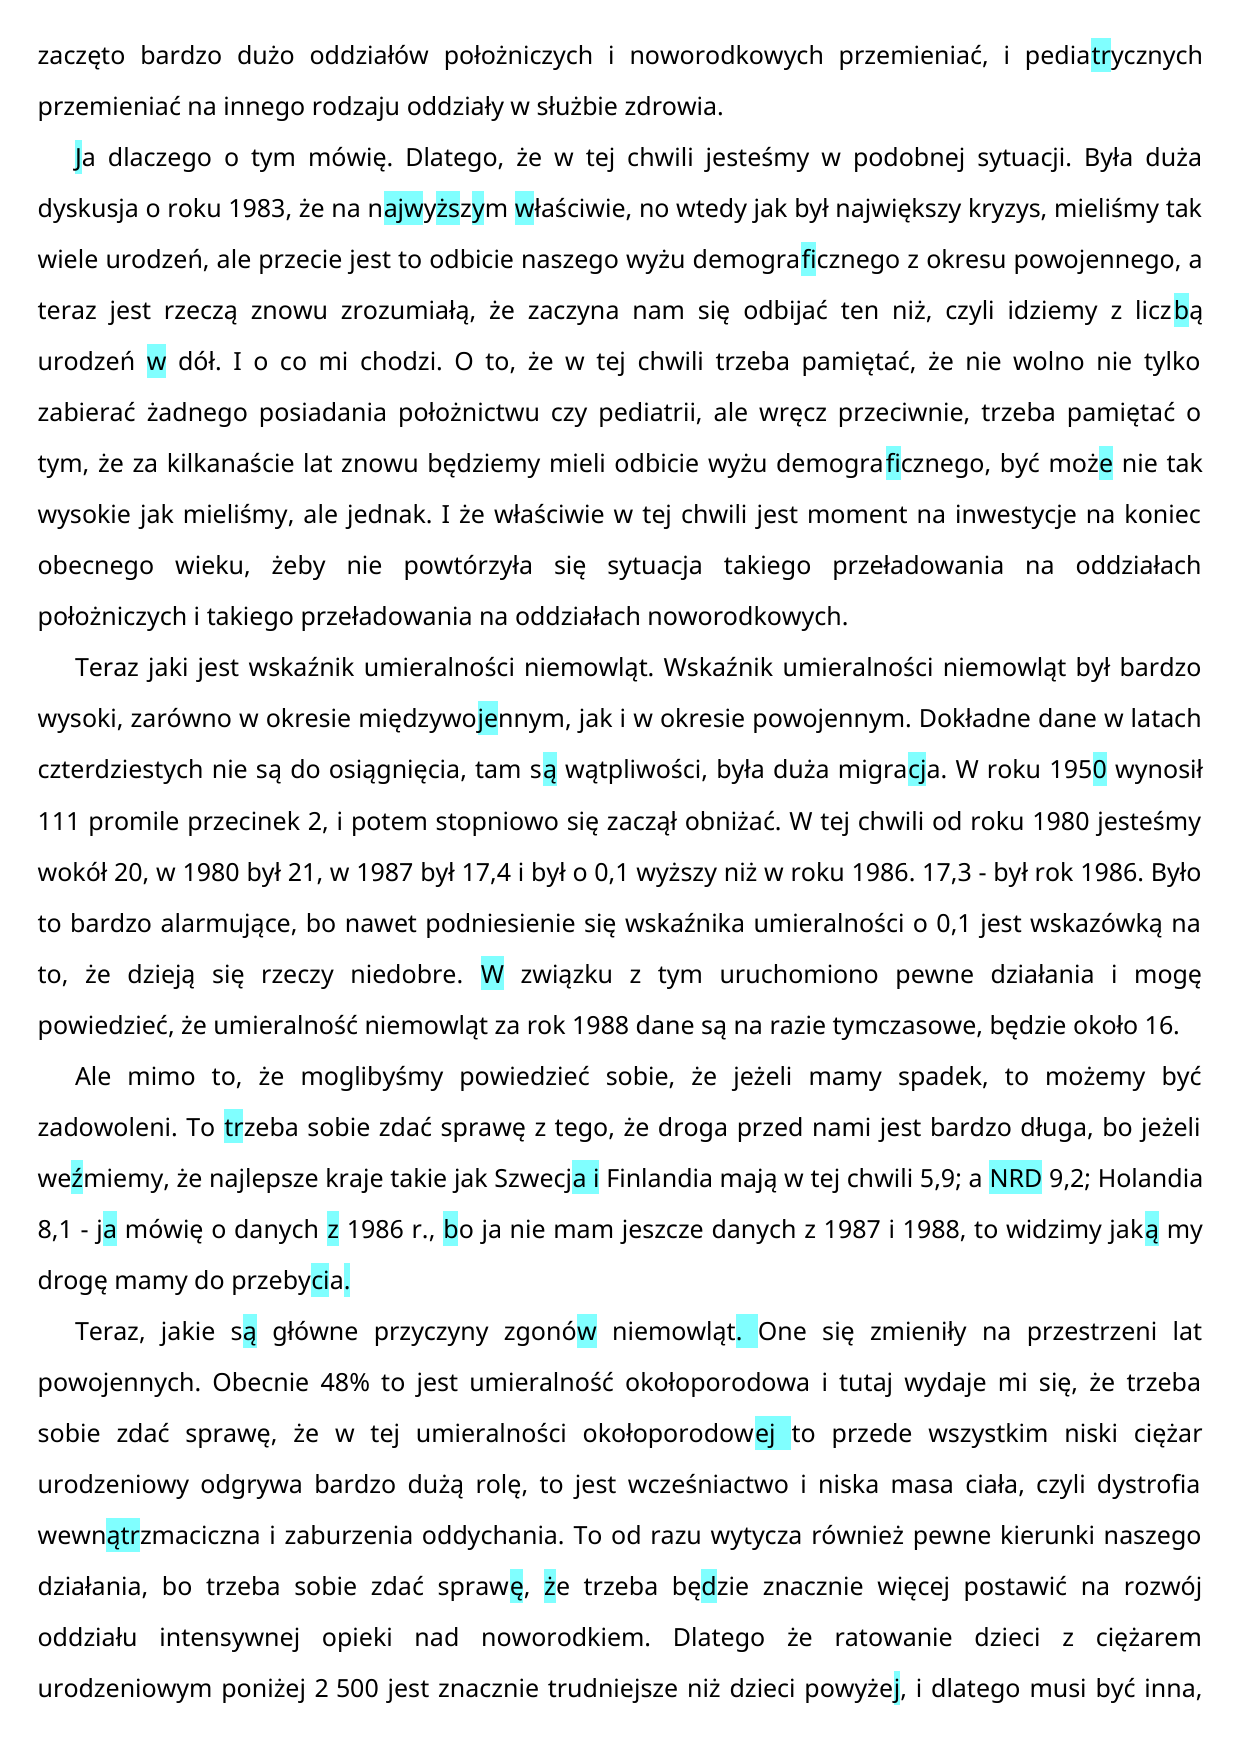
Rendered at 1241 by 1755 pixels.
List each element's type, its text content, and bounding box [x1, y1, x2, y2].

text zaczęto bardzo dużo oddziałów położniczych i noworodkowych przemieniać, i pediatrycznych przemieniać na innego rodzaju oddziały w służbie zdrowia. [37, 37, 1203, 123]
text Teraz, jakie są główne przyczyny zgonów niemowląt. One się zmieniły na przestrzeni lat powojennych. Obecnie 48% to jest umieralność okołoporodowa i tutaj wydaje mi się, że trzeba sobie zdać sprawę, że w tej umieralności okołoporodowej to przede wszystkim niski ciężar urodzeniowy odgrywa bardzo dużą rolę, to jest wcześniactwo i niska masa ciała, czyli dystrofia wewnątrzmaciczna i zaburzenia oddychania. To od razu wytycza również pewne kierunki naszego działania, bo trzeba sobie zdać sprawę, że trzeba będzie znacznie więcej postawić na rozwój oddziału intensywnej opieki nad noworodkiem. Dlatego że ratowanie dzieci z ciężarem urodzeniowym poniżej 2 500 jest znacznie trudniejsze niż dzieci powyżej, i dlatego musi być inna, [37, 1313, 1203, 1705]
text Ale mimo to, że moglibyśmy powiedzieć sobie, że jeżeli mamy spadek, to możemy być zadowoleni. To trzeba sobie zdać sprawę z tego, że droga przed nami jest bardzo długa, bo jeżeli weźmiemy, że najlepsze kraje takie jak Szwecja i Finlandia mają w tej chwili 5,9; a NRD 9,2; Holandia 8,1 - ja mówię o danych z 1986 r., bo ja nie mam jeszcze danych z 1987 i 1988, to widzimy jaką my drogę mamy do przebycia. [37, 1058, 1203, 1297]
text Teraz jaki jest wskaźnik umieralności niemowląt. Wskaźnik umieralności niemowląt był bardzo wysoki, zarówno w okresie międzywojennym, jak i w okresie powojennym. Dokładne dane w latach czterdziestych nie są do osiągnięcia, tam są wątpliwości, była duża migracja. W roku 1950 wynosił 111 promile przecinek 2, i potem stopniowo się zaczął obniżać. W tej chwili od roku 1980 jesteśmy wokół 20, w 1980 był 21, w 1987 był 17,4 i był o 0,1 wyższy niż w roku 1986. 17,3 - był rok 1986. Było to bardzo alarmujące, bo nawet podniesienie się wskaźnika umieralności o 0,1 jest wskazówką na to, że dzieją się rzeczy niedobre. W związku z tym uruchomiono pewne działania i mogę powiedzieć, że umieralność niemowląt za rok 1988 dane są na razie tymczasowe, będzie około 16. [37, 650, 1203, 1041]
text Ja dlaczego o tym mówię. Dlatego, że w tej chwili jesteśmy w podobnej sytuacji. Była duża dyskusja o roku 1983, że na najwyższym właściwie, no wtedy jak był największy kryzys, mieliśmy tak wiele urodzeń, ale przecie jest to odbicie naszego wyżu demograficznego z okresu powojennego, a teraz jest rzeczą znowu zrozumiałą, że zaczyna nam się odbijać ten niż, czyli idziemy z liczbą urodzeń w dół. I o co mi chodzi. O to, że w tej chwili trzeba pamiętać, że nie wolno nie tylko zabierać żadnego posiadania położnictwu czy pediatrii, ale wręcz przeciwnie, trzeba pamiętać o tym, że za kilkanaście lat znowu będziemy mieli odbicie wyżu demograficznego, być może nie tak wysokie jak mieliśmy, ale jednak. I że właściwie w tej chwili jest moment na inwestycje na koniec obecnego wieku, żeby nie powtórzyła się sytuacja takiego przeładowania na oddziałach położniczych i takiego przeładowania na oddziałach noworodkowych. [37, 139, 1203, 633]
